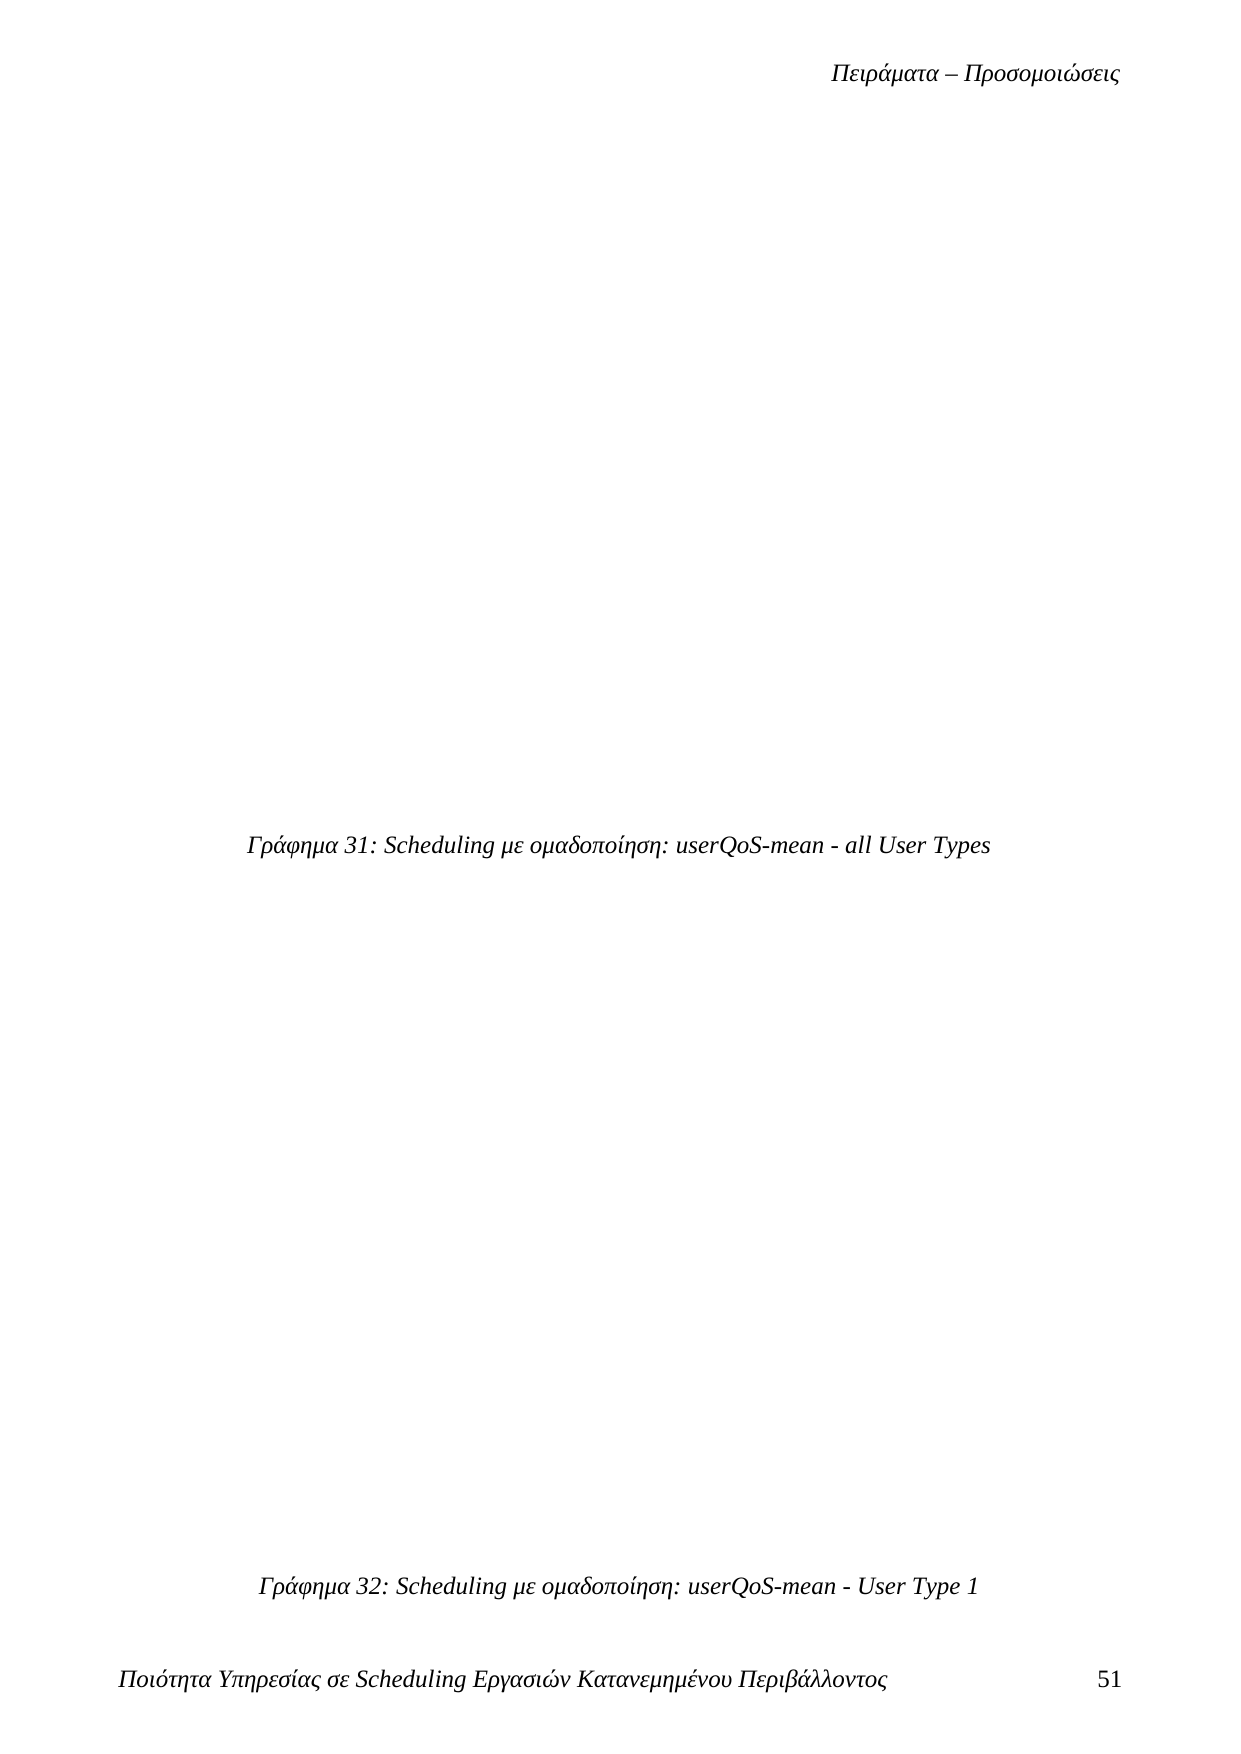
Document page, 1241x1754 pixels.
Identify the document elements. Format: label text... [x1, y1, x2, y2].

text Γράφημα 31: Scheduling με ομαδοποίηση: userQoS-mean - all User Types [135, 131, 1106, 859]
text Γράφημα 32: Scheduling με ομαδοποίηση: userQoS-mean - User Type 1 [135, 871, 1106, 1599]
